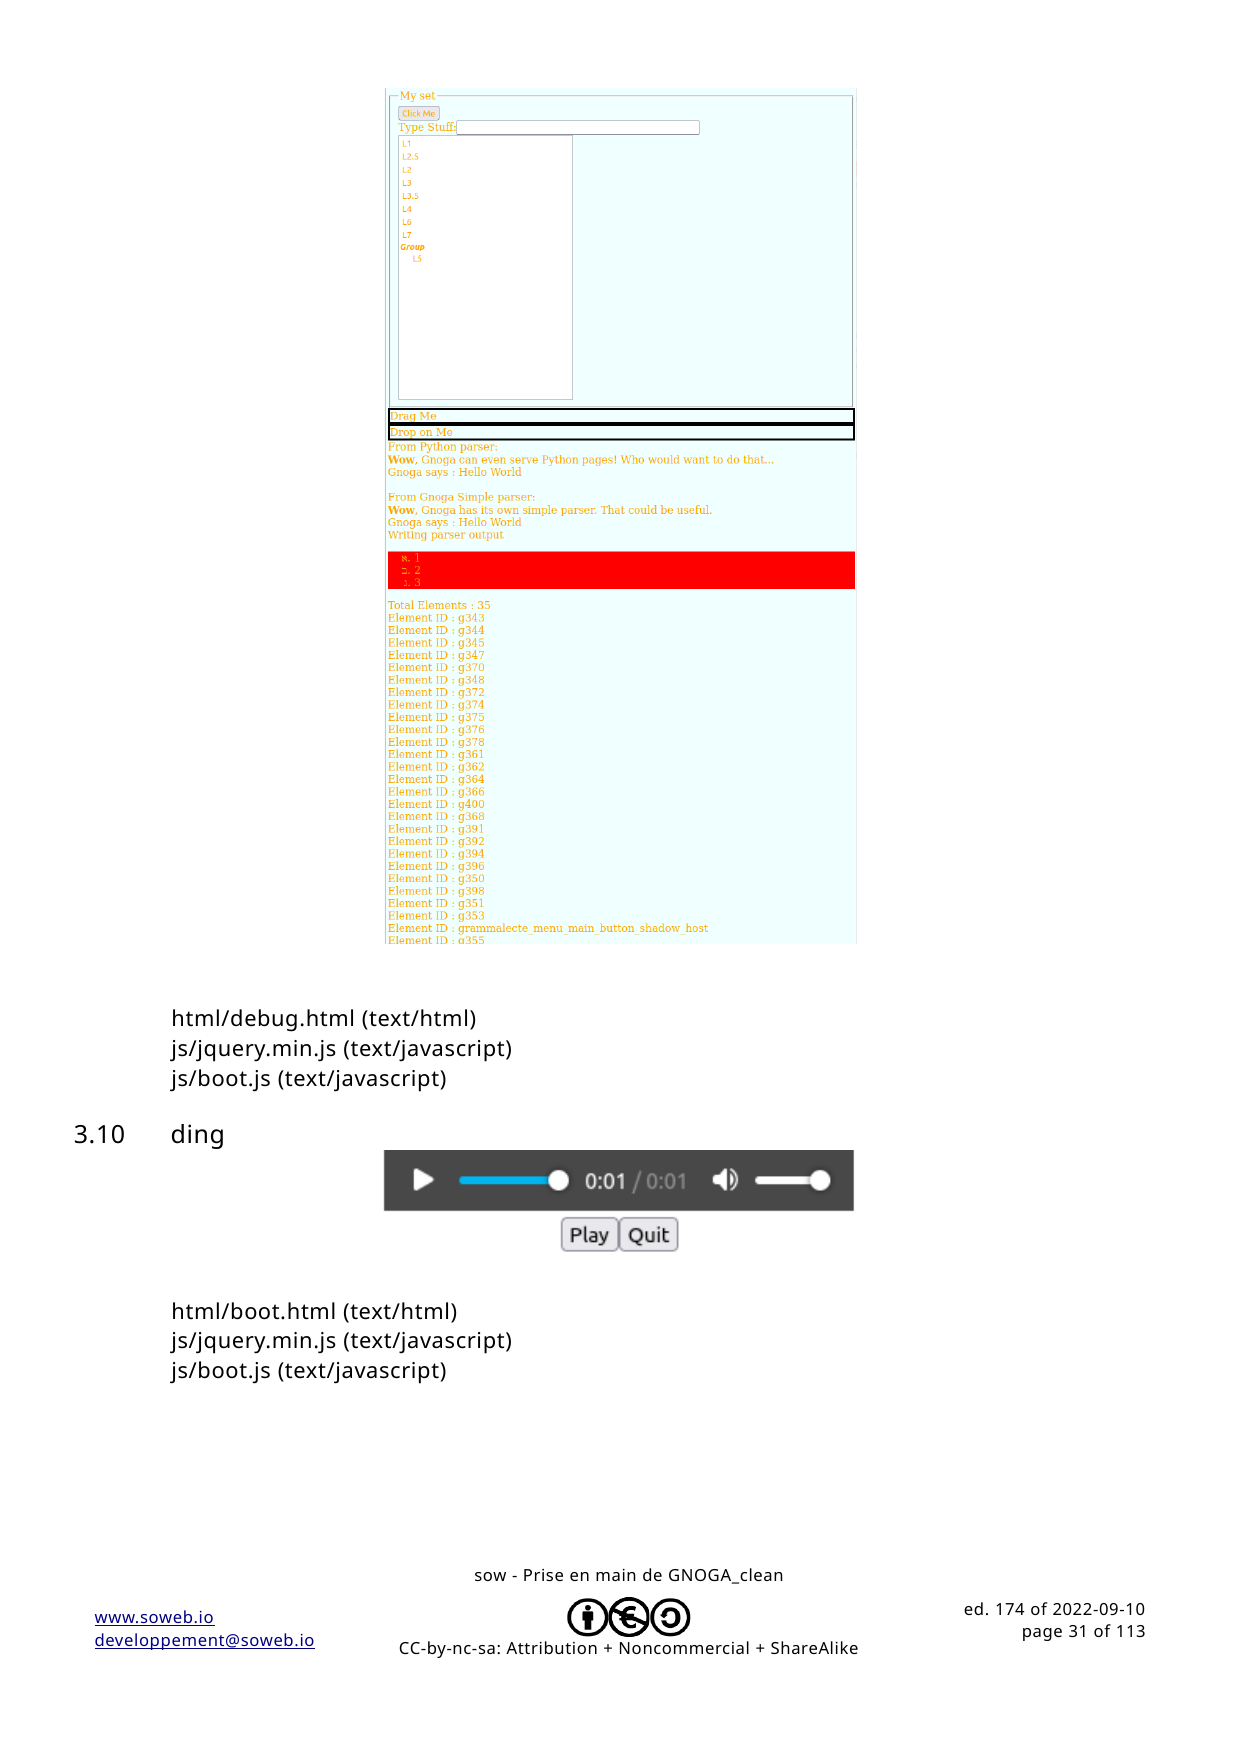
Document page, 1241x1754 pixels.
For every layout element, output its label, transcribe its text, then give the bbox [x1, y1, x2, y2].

text js/jquery.min.js (text/javascript) [171, 1033, 1152, 1063]
text js/jquery.min.js (text/javascript) [171, 1326, 1152, 1355]
picture [566, 1597, 691, 1637]
picture [364, 1150, 876, 1266]
text html/debug.html (text/html) [171, 1003, 1152, 1033]
picture [383, 88, 857, 944]
text js/boot.js (text/javascript) [171, 1063, 1152, 1093]
text js/boot.js (text/javascript) [171, 1355, 1152, 1385]
text html/boot.html (text/html) [171, 1296, 1152, 1326]
subtitle ding [74, 1116, 1152, 1150]
